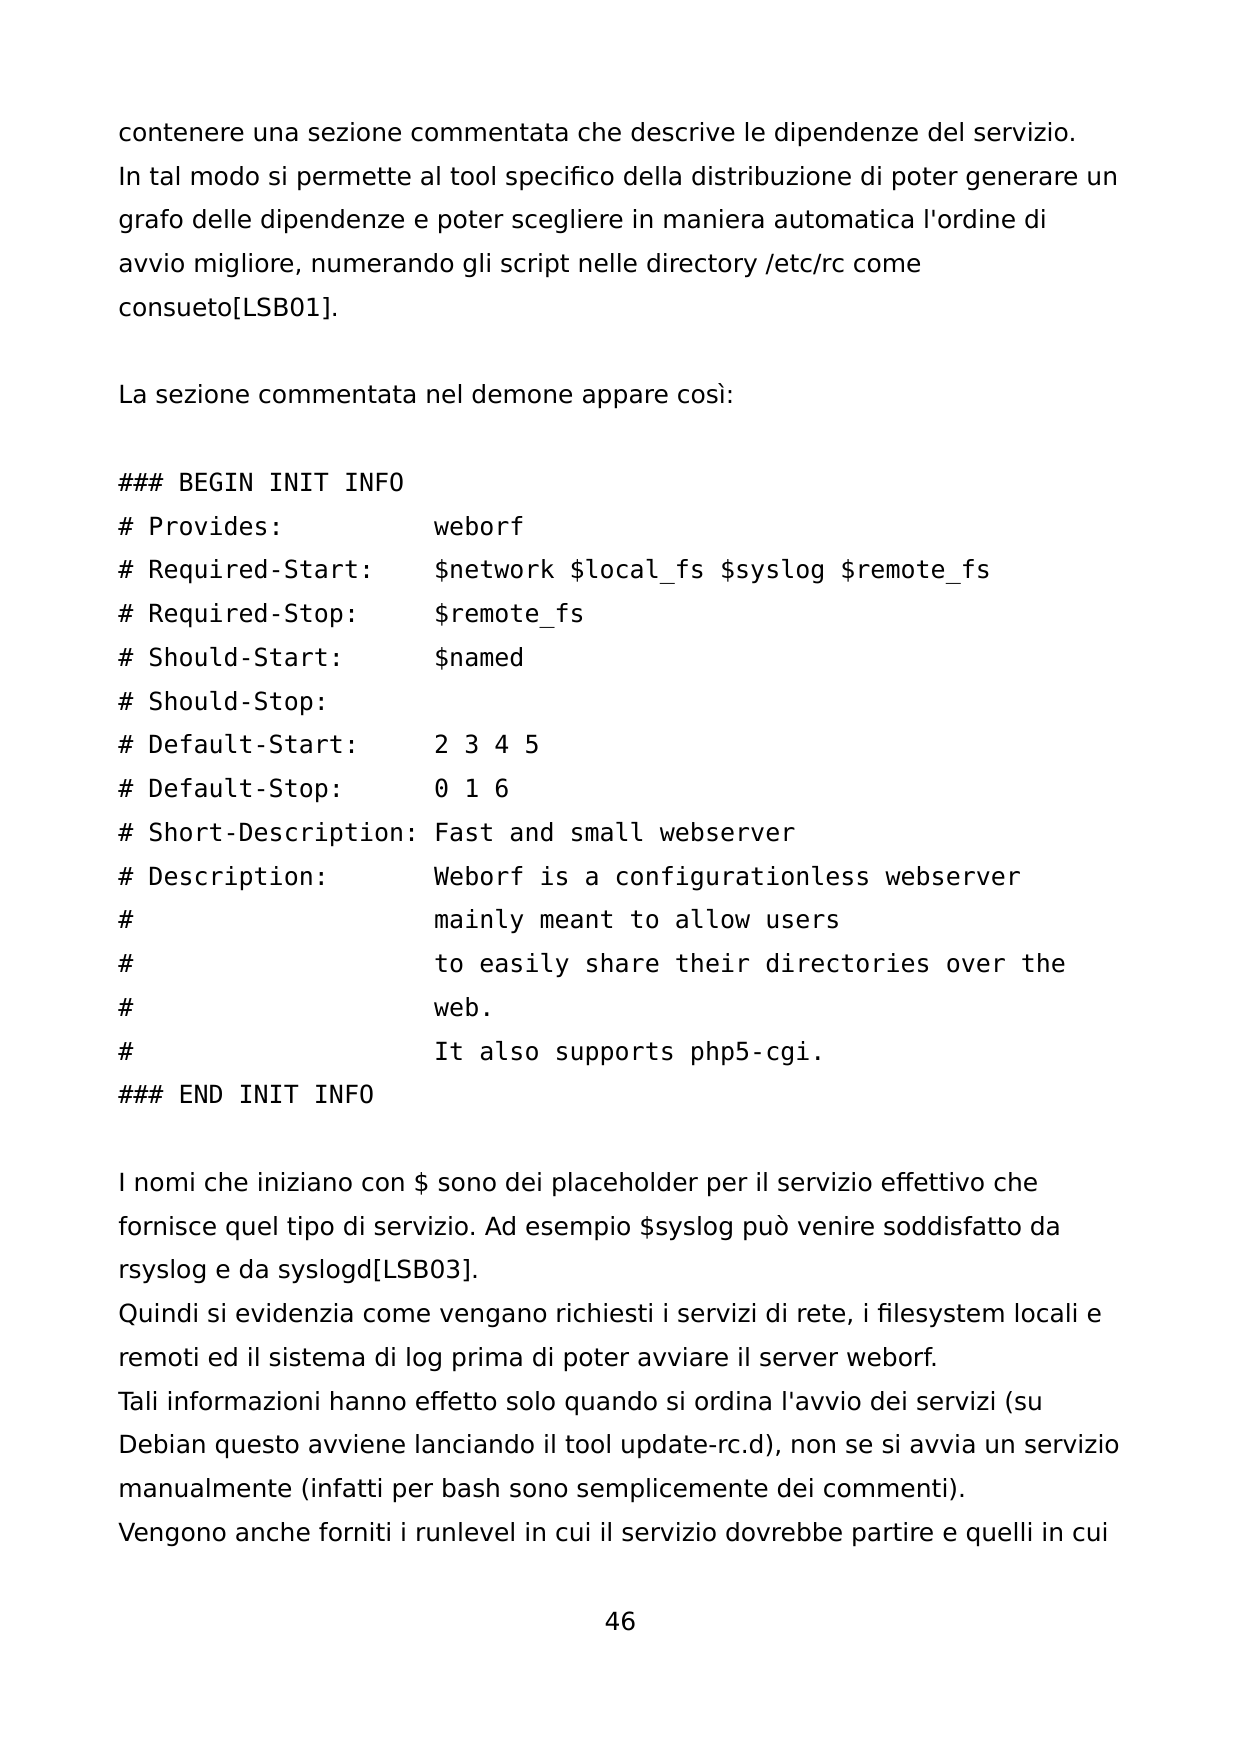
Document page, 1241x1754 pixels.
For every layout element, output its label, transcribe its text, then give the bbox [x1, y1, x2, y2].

text contenere una sezione commentata che descrive le dipendenze del servizio. [118, 118, 1122, 147]
text # Should-Stop: [118, 687, 1122, 716]
text # Should-Start: $named [118, 643, 1122, 672]
text ### END INIT INFO [118, 1081, 1122, 1110]
text Quindi si evidenzia come vengano richiesti i servizi di rete, i filesystem locali e remoti ed il sistema di log prima di poter avviare il server weborf. [118, 1299, 1122, 1372]
text # Provides: weborf [118, 512, 1122, 541]
text ### BEGIN INIT INFO [118, 468, 1122, 497]
text # Default-Stop: 0 1 6 [118, 774, 1122, 803]
text # Default-Start: 2 3 4 5 [118, 731, 1122, 760]
text # Required-Stop: $remote_fs [118, 599, 1122, 628]
text Tali informazioni hanno effetto solo quando si ordina l'avvio dei servizi (su Debian questo avviene lanciando il tool update-rc.d), non se si avvia un servizio manualmente (infatti per bash sono semplicemente dei commenti). [118, 1387, 1122, 1503]
text Vengono anche forniti i runlevel in cui il servizio dovrebbe partire e quelli in cui [118, 1518, 1122, 1547]
text # to easily share their directories over the [118, 949, 1122, 978]
text # Required-Start: $network $local_fs $syslog $remote_fs [118, 556, 1122, 585]
text # Short-Description: Fast and small webserver [118, 818, 1122, 847]
text # Description: Weborf is a configurationless webserver [118, 862, 1122, 891]
text # web. [118, 993, 1122, 1022]
text # mainly meant to allow users [118, 906, 1122, 935]
text La sezione commentata nel demone appare così: [118, 381, 1122, 410]
text I nomi che iniziano con $ sono dei placeholder per il servizio effettivo che fornisce quel tipo di servizio. Ad esempio $syslog può venire soddisfatto da rsyslog e da syslogd[LSB03]. [118, 1168, 1122, 1285]
text In tal modo si permette al tool specifico della distribuzione di poter generare un grafo delle dipendenze e poter scegliere in maniera automatica l'ordine di avvio migliore, numerando gli script nelle directory /etc/rc come consueto[LSB01]. [118, 162, 1122, 322]
text # It also supports php5-cgi. [118, 1037, 1122, 1066]
